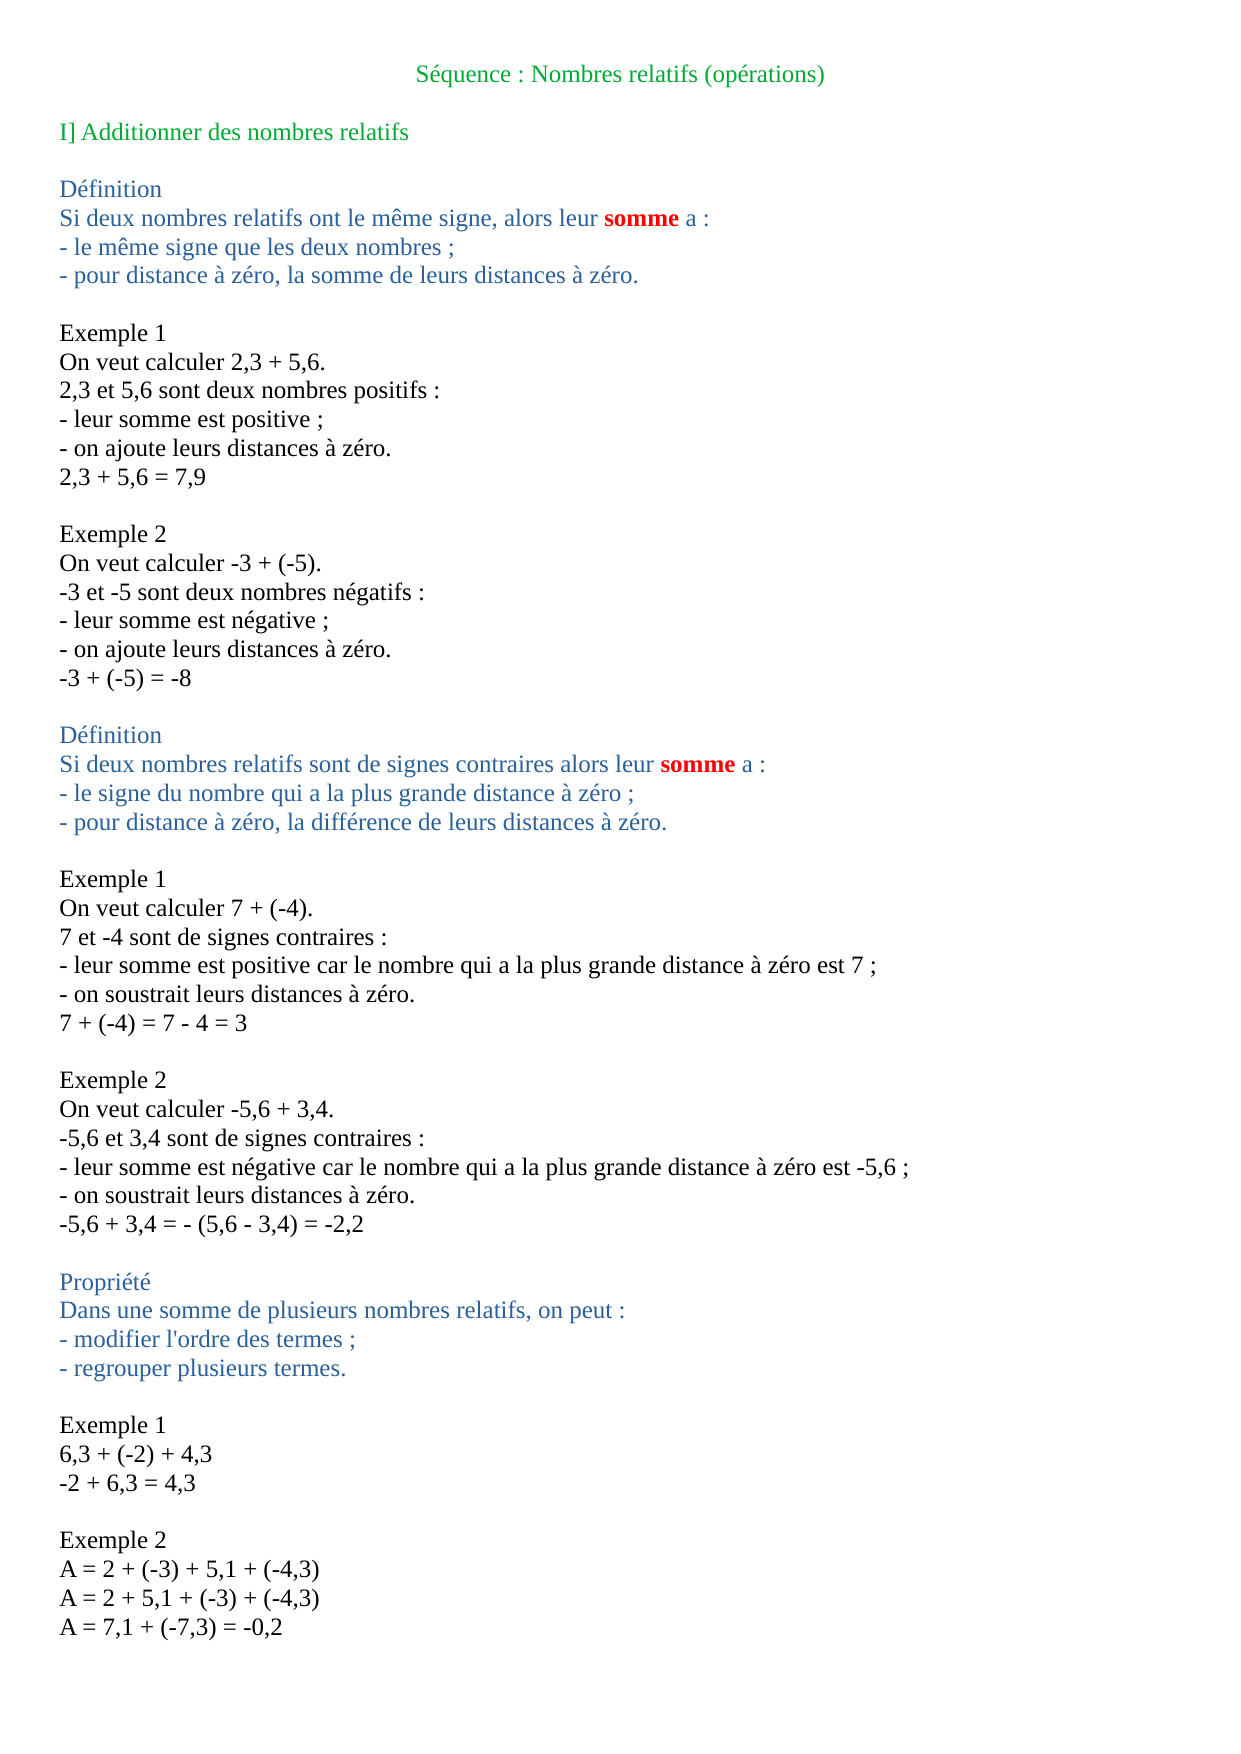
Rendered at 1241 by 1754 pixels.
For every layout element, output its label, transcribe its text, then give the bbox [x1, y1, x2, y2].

text 6,3 + (-2) + 4,3 [59, 1439, 1181, 1468]
text Exemple 1 [59, 318, 1181, 347]
text -2 + 6,3 = 4,3 [59, 1468, 1181, 1497]
text - on soustrait leurs distances à zéro. [59, 979, 1181, 1008]
text 2,3 + 5,6 = 7,9 [59, 462, 1181, 490]
text Si deux nombres relatifs ont le même signe, alors leur somme a : [59, 203, 1181, 232]
text A = 7,1 + (-7,3) = -0,2 [59, 1612, 1181, 1640]
text Si deux nombres relatifs sont de signes contraires alors leur somme a : [59, 749, 1181, 778]
text - leur somme est positive ; [59, 404, 1181, 433]
text Exemple 2 [59, 1065, 1181, 1094]
text Exemple 1 [59, 864, 1181, 893]
text Dans une somme de plusieurs nombres relatifs, on peut : [59, 1295, 1181, 1324]
text - on ajoute leurs distances à zéro. [59, 433, 1181, 462]
text 7 et -4 sont de signes contraires : [59, 922, 1181, 950]
text 2,3 et 5,6 sont deux nombres positifs : [59, 375, 1181, 404]
text - le signe du nombre qui a la plus grande distance à zéro ; [59, 778, 1181, 807]
text On veut calculer 2,3 + 5,6. [59, 347, 1181, 375]
text Propriété [59, 1267, 1181, 1295]
text - leur somme est négative car le nombre qui a la plus grande distance à zéro est -5,6 ; [59, 1152, 1181, 1180]
text - leur somme est négative ; [59, 605, 1181, 634]
text Exemple 2 [59, 1525, 1181, 1554]
text - modifier l'ordre des termes ; [59, 1324, 1181, 1353]
text A = 2 + (-3) + 5,1 + (-4,3) [59, 1554, 1181, 1583]
text - pour distance à zéro, la différence de leurs distances à zéro. [59, 807, 1181, 835]
text - le même signe que les deux nombres ; [59, 232, 1181, 260]
text On veut calculer -5,6 + 3,4. [59, 1094, 1181, 1123]
text Définition [59, 720, 1181, 749]
text On veut calculer -3 + (-5). [59, 548, 1181, 577]
text - pour distance à zéro, la somme de leurs distances à zéro. [59, 260, 1181, 289]
text - on soustrait leurs distances à zéro. [59, 1180, 1181, 1209]
text Exemple 1 [59, 1410, 1181, 1439]
text A = 2 + 5,1 + (-3) + (-4,3) [59, 1583, 1181, 1612]
text - regrouper plusieurs termes. [59, 1353, 1181, 1382]
text On veut calculer 7 + (-4). [59, 893, 1181, 922]
text Exemple 2 [59, 519, 1181, 548]
text Définition [59, 174, 1181, 203]
text -3 et -5 sont deux nombres négatifs : [59, 577, 1181, 605]
text I] Additionner des nombres relatifs [59, 117, 1181, 145]
text -3 + (-5) = -8 [59, 663, 1181, 692]
text Séquence : Nombres relatifs (opérations) [59, 59, 1181, 88]
text - leur somme est positive car le nombre qui a la plus grande distance à zéro est 7 ; [59, 950, 1181, 979]
text -5,6 et 3,4 sont de signes contraires : [59, 1123, 1181, 1152]
text 7 + (-4) = 7 - 4 = 3 [59, 1008, 1181, 1037]
text -5,6 + 3,4 = - (5,6 - 3,4) = -2,2 [59, 1209, 1181, 1238]
text - on ajoute leurs distances à zéro. [59, 634, 1181, 663]
